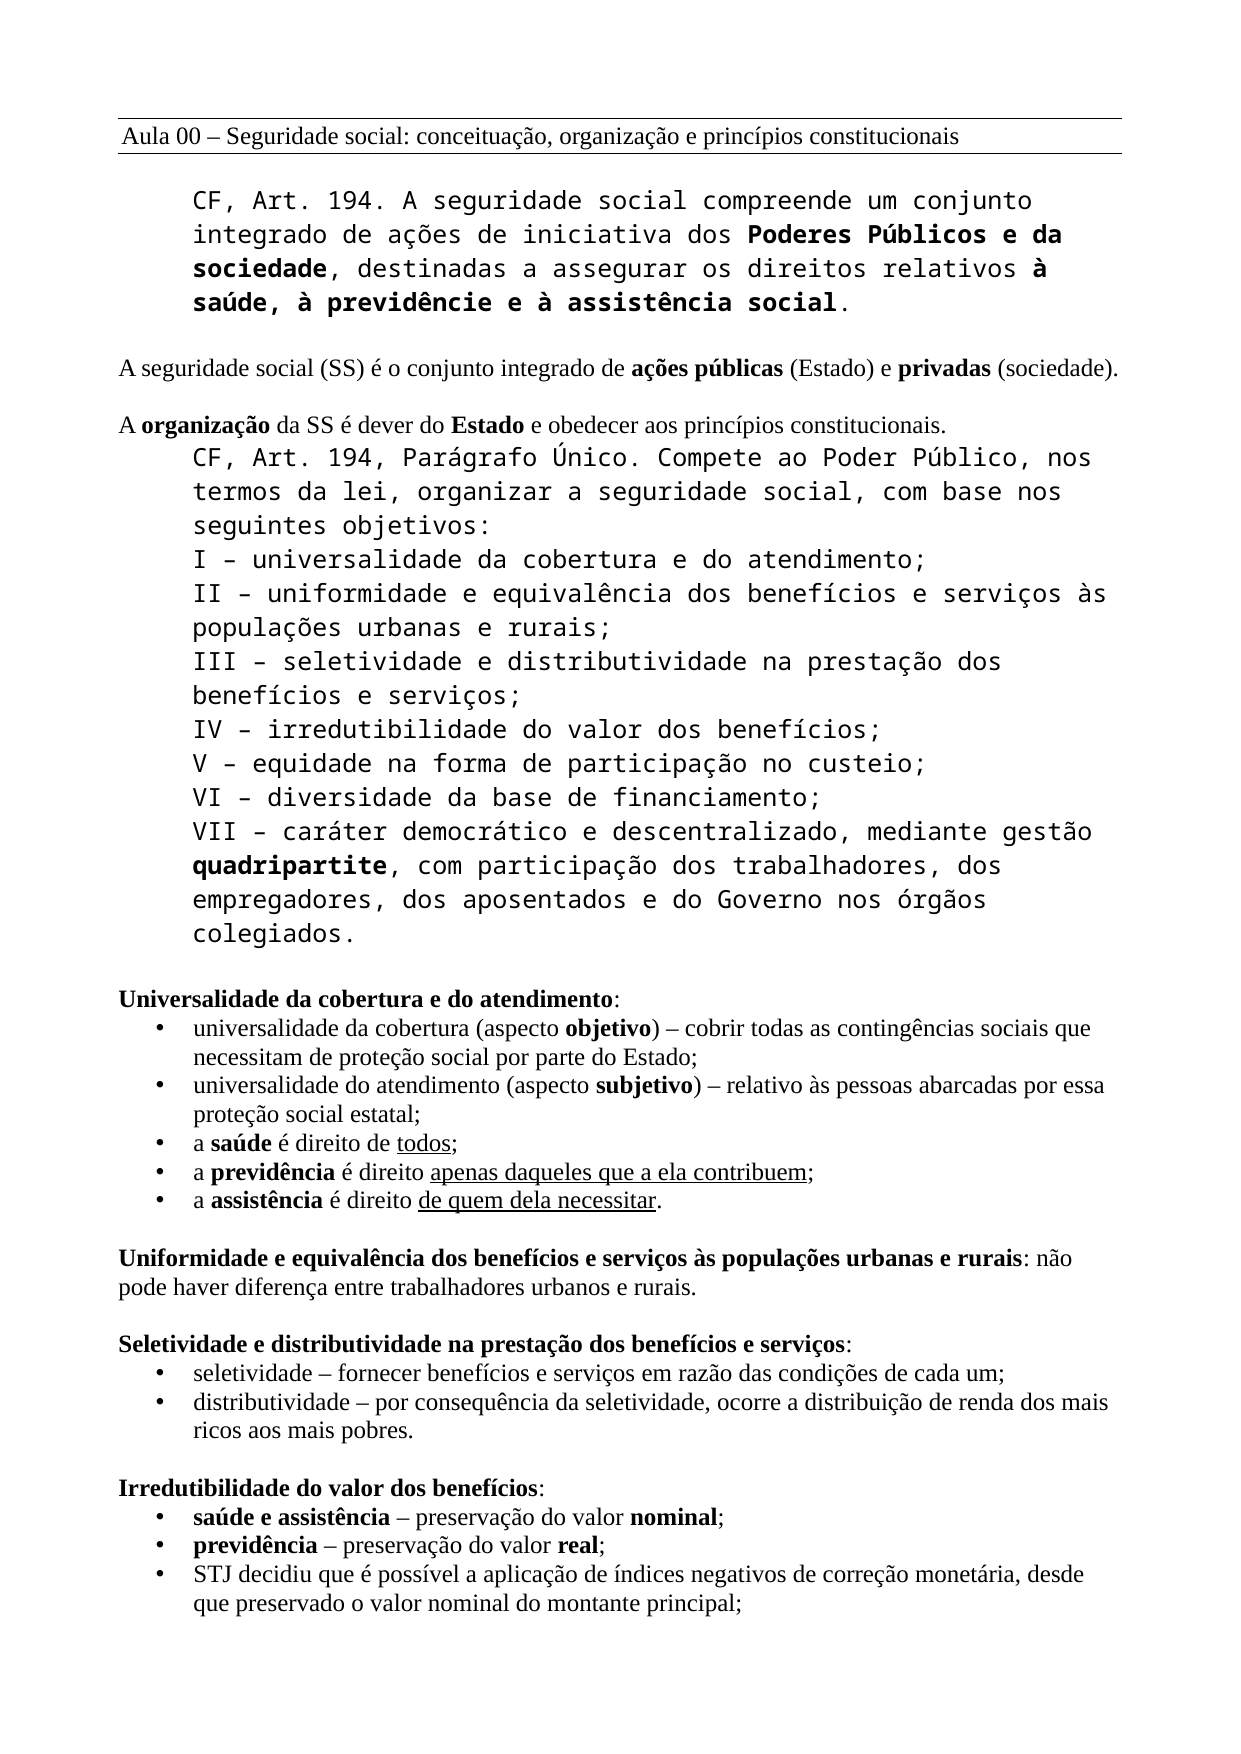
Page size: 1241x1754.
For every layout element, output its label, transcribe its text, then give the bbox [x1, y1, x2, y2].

text I – universalidade da cobertura e do atendimento; [192, 541, 1122, 575]
text CF, Art. 194, Parágrafo Único. Compete ao Poder Público, nos termos da lei, organizar a seguridade social, com base nos seguintes objetivos: [192, 439, 1122, 541]
list distributividade – por consequência da seletividade, ocorre a distribuição de renda dos mais ricos aos mais pobres. [156, 1387, 1122, 1444]
list universalidade do atendimento (aspecto subjetivo) – relativo às pessoas abarcadas por essa proteção social estatal; [156, 1070, 1122, 1128]
list previdência – preservação do valor real; [156, 1530, 1122, 1559]
text A organização da SS é dever do Estado e obedecer aos princípios constitucionais. [118, 410, 1122, 439]
text Irredutibilidade do valor dos benefícios: [118, 1473, 1122, 1502]
list saúde e assistência – preservação do valor nominal; [156, 1502, 1122, 1530]
text Universalidade da cobertura e do atendimento: [118, 984, 1122, 1013]
text VI – diversidade da base de financiamento; [192, 780, 1122, 814]
text III – seletividade e distributividade na prestação dos benefícios e serviços; [192, 643, 1122, 712]
text CF, Art. 194. A seguridade social compreende um conjunto integrado de ações de iniciativa dos Poderes Públicos e da sociedade, destinadas a assegurar os direitos relativos à saúde, à previdêncie e à assistência social. [192, 183, 1122, 319]
text II – uniformidade e equivalência dos benefícios e serviços às populações urbanas e rurais; [192, 575, 1122, 643]
list a saúde é direito de todos; [156, 1128, 1122, 1157]
list a previdência é direito apenas daqueles que a ela contribuem; [156, 1157, 1122, 1185]
list STJ decidiu que é possível a aplicação de índices negativos de correção monetária, desde que preservado o valor nominal do montante principal; [156, 1559, 1122, 1617]
list seletividade – fornecer benefícios e serviços em razão das condições de cada um; [156, 1358, 1122, 1387]
list universalidade da cobertura (aspecto objetivo) – cobrir todas as contingências sociais que necessitam de proteção social por parte do Estado; [156, 1013, 1122, 1070]
text Seletividade e distributividade na prestação dos benefícios e serviços: [118, 1329, 1122, 1358]
text Uniformidade e equivalência dos benefícios e serviços às populações urbanas e rurais: não pode haver diferença entre trabalhadores urbanos e rurais. [118, 1243, 1122, 1300]
text VII – caráter democrático e descentralizado, mediante gestão quadripartite, com participação dos trabalhadores, dos empregadores, dos aposentados e do Governo nos órgãos colegiados. [192, 814, 1122, 950]
text A seguridade social (SS) é o conjunto integrado de ações públicas (Estado) e privadas (sociedade). [118, 353, 1122, 382]
text IV – irredutibilidade do valor dos benefícios; [192, 712, 1122, 746]
list a assistência é direito de quem dela necessitar. [156, 1185, 1122, 1214]
text V – equidade na forma de participação no custeio; [192, 746, 1122, 780]
